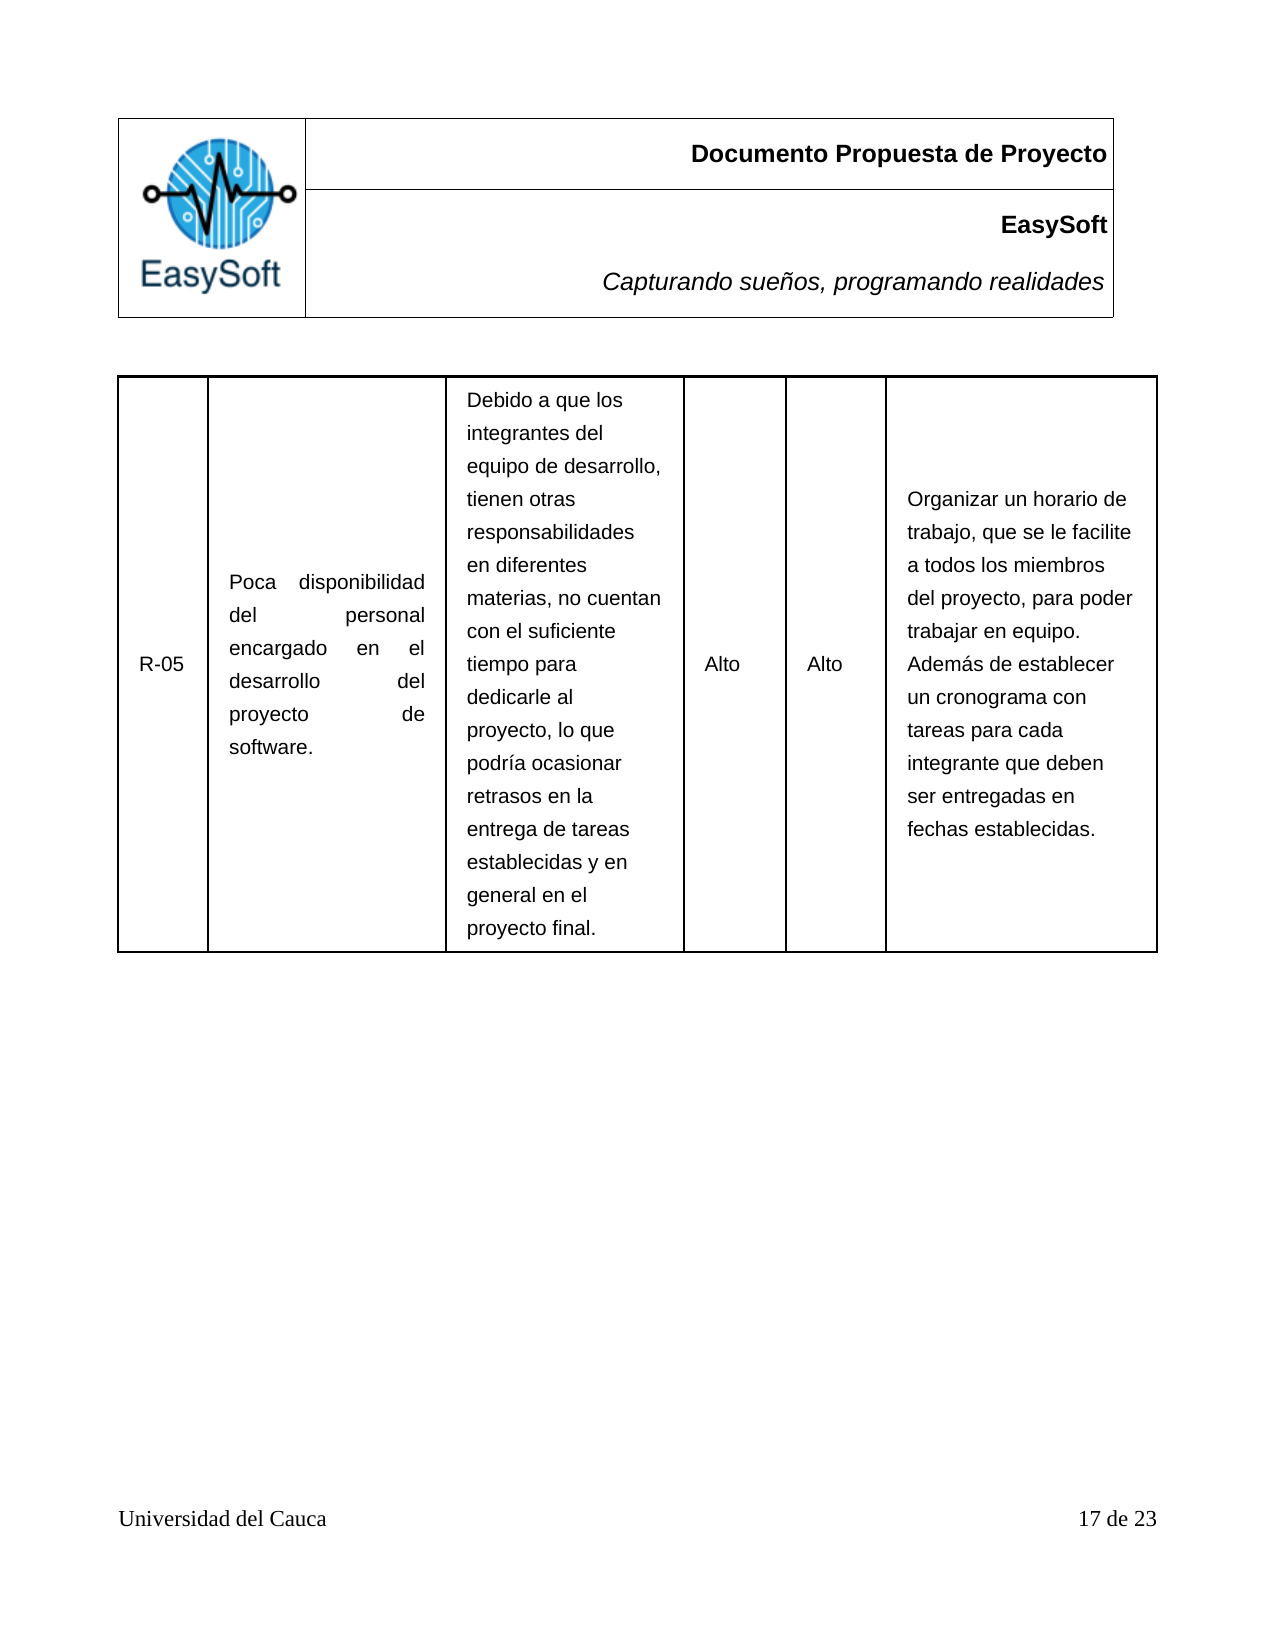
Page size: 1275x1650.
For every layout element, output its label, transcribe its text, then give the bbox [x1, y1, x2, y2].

table_cell R-05 [119, 378, 207, 951]
table_cell Alto [787, 378, 885, 951]
table_cell Organizar un horario de trabajo, que se le facilite a todos los miembros del proyecto, para poder trabajar en equipo. Además de establecer un cronograma con tareas para cada integrante que deben ser entregadas en fechas establecidas. [887, 378, 1156, 951]
picture [123, 124, 300, 312]
table_cell Poca disponibilidad del personal encargado en el desarrollo del proyecto de software. [209, 378, 445, 951]
table_cell Debido a que los integrantes del equipo de desarrollo, tienen otras responsabilidades en diferentes materias, no cuentan con el suficiente tiempo para dedicarle al proyecto, lo que podría ocasionar retrasos en la entrega de tareas establecidas y en general en el proyecto final. [447, 378, 683, 951]
table_cell Alto [685, 378, 785, 951]
